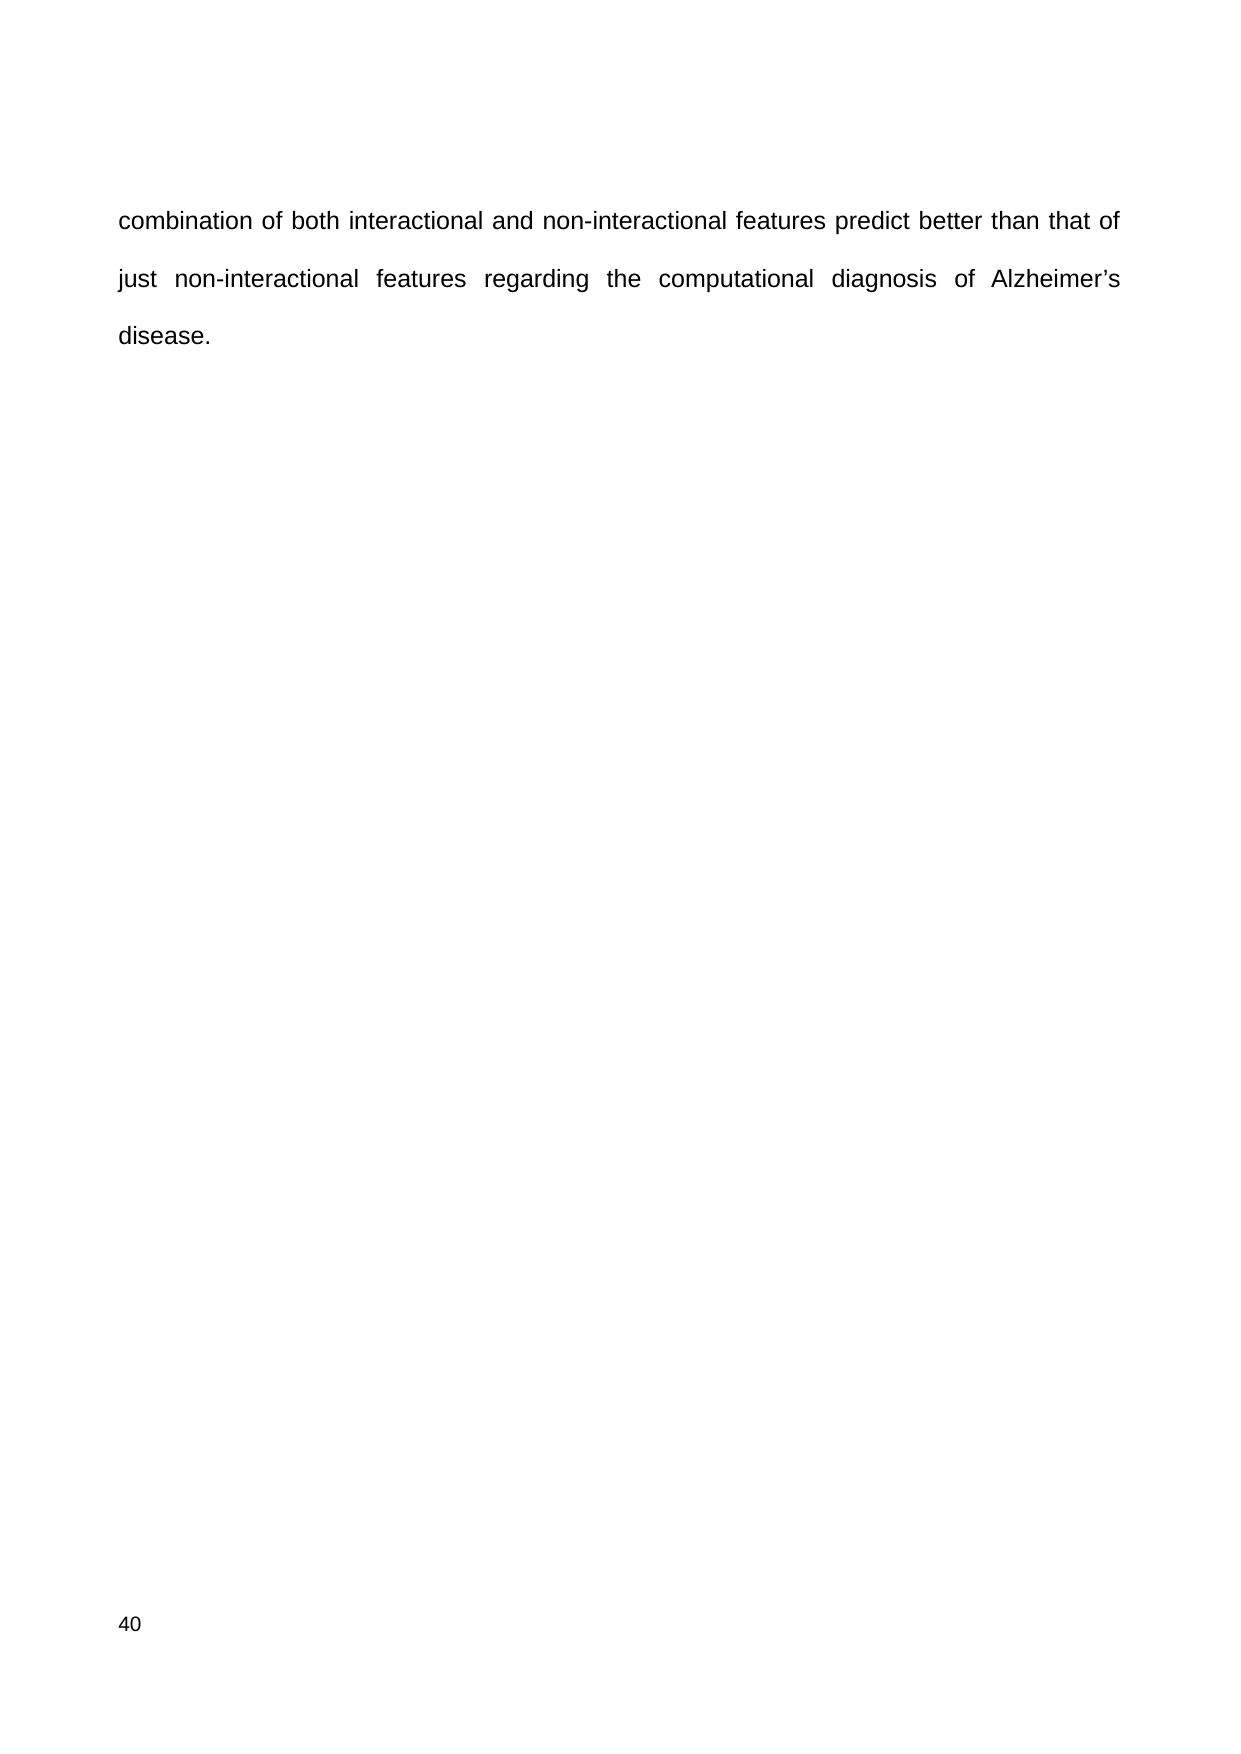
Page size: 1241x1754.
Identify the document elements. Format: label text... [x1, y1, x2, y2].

text combination of both interactional and non-interactional features predict better than that of just non-interactional features regarding the computational diagnosis of Alzheimer’s disease. [118, 206, 1122, 350]
